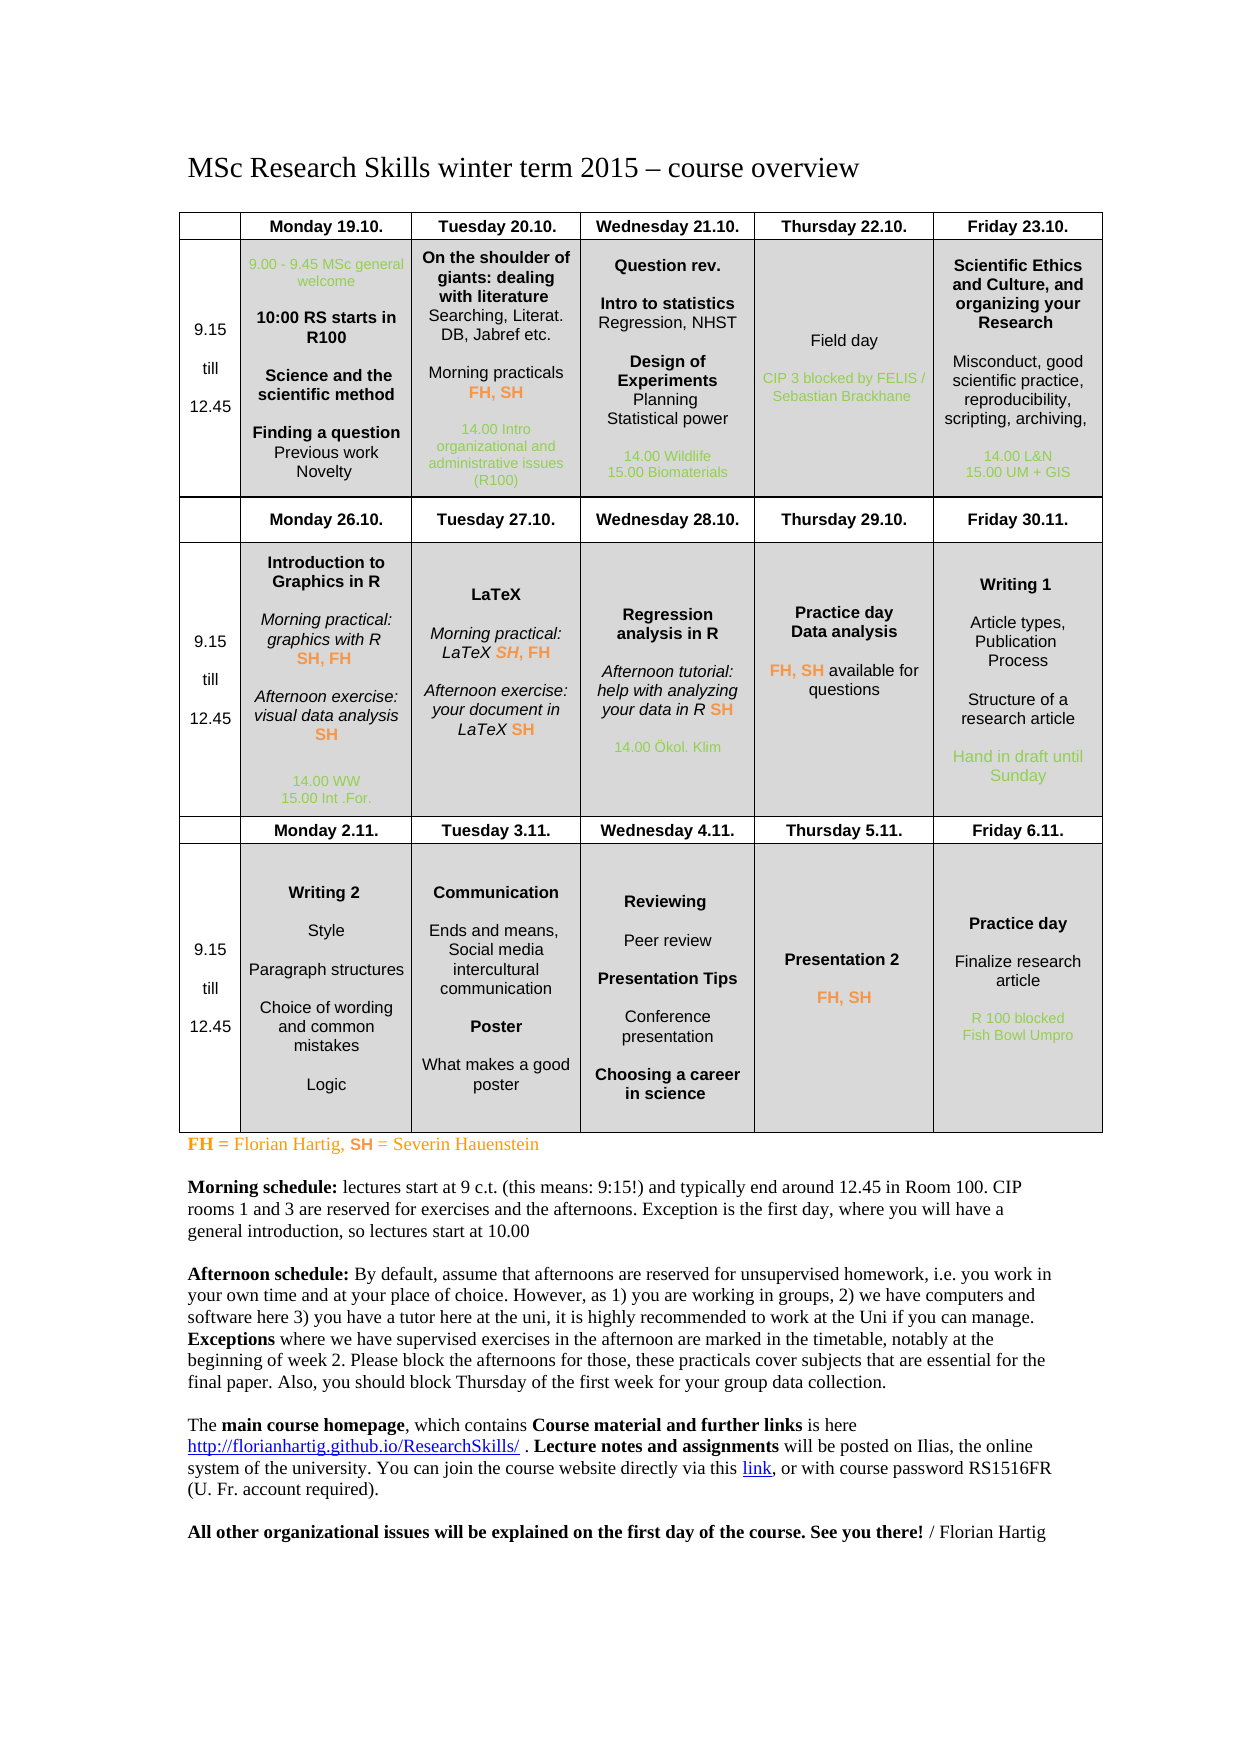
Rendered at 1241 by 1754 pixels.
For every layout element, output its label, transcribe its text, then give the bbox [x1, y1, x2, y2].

table_header Monday 19.10. [241, 213, 411, 239]
text The main course homepage, which contains Course material and further links is here http://florianhartig.github.io/ResearchSkills/ . Lecture notes and assignments will be posted on Ilias, the online system of the university. You can join the course website directly via this link, or with course password RS1516FR (U. Fr. account required). [187, 1414, 1053, 1500]
table_cell Wednesday 28.10. [581, 498, 754, 542]
text Morning schedule: lectures start at 9 c.t. (this means: 9:15!) and typically end around 12.45 in Room 100. CIP rooms 1 and 3 are reserved for exercises and the afternoons. Exception is the first day, where you will have a general introduction, so lectures start at 10.00 [187, 1176, 1053, 1241]
table_cell Practice day Finalize research article R 100 blocked Fish Bowl Umpro [934, 844, 1102, 1132]
table_cell Monday 26.10. [241, 498, 411, 542]
table_cell Question rev. Intro to statistics Regression, NHST Design of Experiments Planning Statistical power 14.00 Wildlife 15.00 Biomaterials [581, 240, 754, 496]
table_cell Presentation 2 FH, SH [755, 844, 933, 1132]
table_cell Reviewing Peer review Presentation Tips Conference presentation Choosing a career in science [581, 844, 754, 1132]
text FH = Florian Hartig, SH = Severin Hauenstein [187, 1133, 1053, 1155]
table_cell Writing 1 Article types, Publication Process Structure of a research article Hand in draft until Sunday [934, 543, 1102, 816]
text All other organizational issues will be explained on the first day of the course. See you there! / Florian Hartig [187, 1521, 1053, 1543]
table_cell Wednesday 4.11. [581, 817, 754, 843]
text Afternoon schedule: By default, assume that afternoons are reserved for unsupervised homework, i.e. you work in your own time and at your place of choice. However, as 1) you are working in groups, 2) we have computers and software here 3) you have a tutor here at the uni, it is highly recommended to work at the Uni if you can manage. Exceptions where we have supervised exercises in the afternoon are marked in the timetable, notably at the beginning of week 2. Please block the afternoons for those, these practicals cover subjects that are essential for the final paper. Also, you should block Thursday of the first week for your group data collection. [187, 1263, 1053, 1392]
table_cell Communication Ends and means, Social media intercultural communication Poster What makes a good poster [412, 844, 580, 1132]
table_cell Monday 2.11. [241, 817, 411, 843]
table_header [180, 213, 240, 239]
table_cell Regression analysis in R Afternoon tutorial: help with analyzing your data in R SH 14.00 Ökol. Klim [581, 543, 754, 816]
table_cell [180, 817, 240, 843]
table_cell 9.15 till 12.45 [180, 543, 240, 816]
table_cell [180, 498, 240, 542]
table_cell 9.00 - 9.45 MSc general welcome 10:00 RS starts in R100 Science and the scientific method Finding a question Previous work Novelty [241, 240, 411, 496]
table_header Thursday 22.10. [755, 213, 933, 239]
table_cell Tuesday 3.11. [412, 817, 580, 843]
table_cell On the shoulder of giants: dealing with literature Searching, Literat. DB, Jabref etc. Morning practicals FH, SH 14.00 Intro organizational and administrative issues (R100) [412, 240, 580, 496]
table_cell Scientific Ethics and Culture, and organizing your Research Misconduct, good scientific practice, reproducibility, scripting, archiving, 14.00 L&N 15.00 UM + GIS [934, 240, 1102, 496]
table_header Tuesday 20.10. [412, 213, 580, 239]
table_cell Tuesday 27.10. [412, 498, 580, 542]
table_cell Thursday 29.10. [755, 498, 933, 542]
table_cell Thursday 5.11. [755, 817, 933, 843]
table_cell Practice day Data analysis FH, SH available for questions [755, 543, 933, 816]
table_cell Introduction to Graphics in R Morning practical: graphics with R SH, FH Afternoon exercise: visual data analysis SH 14.00 WW 15.00 Int .For. [241, 543, 411, 816]
table_cell LaTeX Morning practical: LaTeX SH, FH Afternoon exercise: your document in LaTeX SH [412, 543, 580, 816]
table_cell Friday 6.11. [934, 817, 1102, 843]
text MSc Research Skills winter term 2015 – course overview [187, 150, 1053, 183]
table_cell Writing 2 Style Paragraph structures Choice of wording and common mistakes Logic [241, 844, 411, 1132]
table_cell 9.15 till 12.45 [180, 240, 240, 496]
table_header Wednesday 21.10. [581, 213, 754, 239]
table_cell 9.15 till 12.45 [180, 844, 240, 1132]
table_cell Field day CIP 3 blocked by FELIS / Sebastian Brackhane [755, 240, 933, 496]
table_header Friday 23.10. [934, 213, 1102, 239]
table_cell Friday 30.11. [934, 498, 1102, 542]
